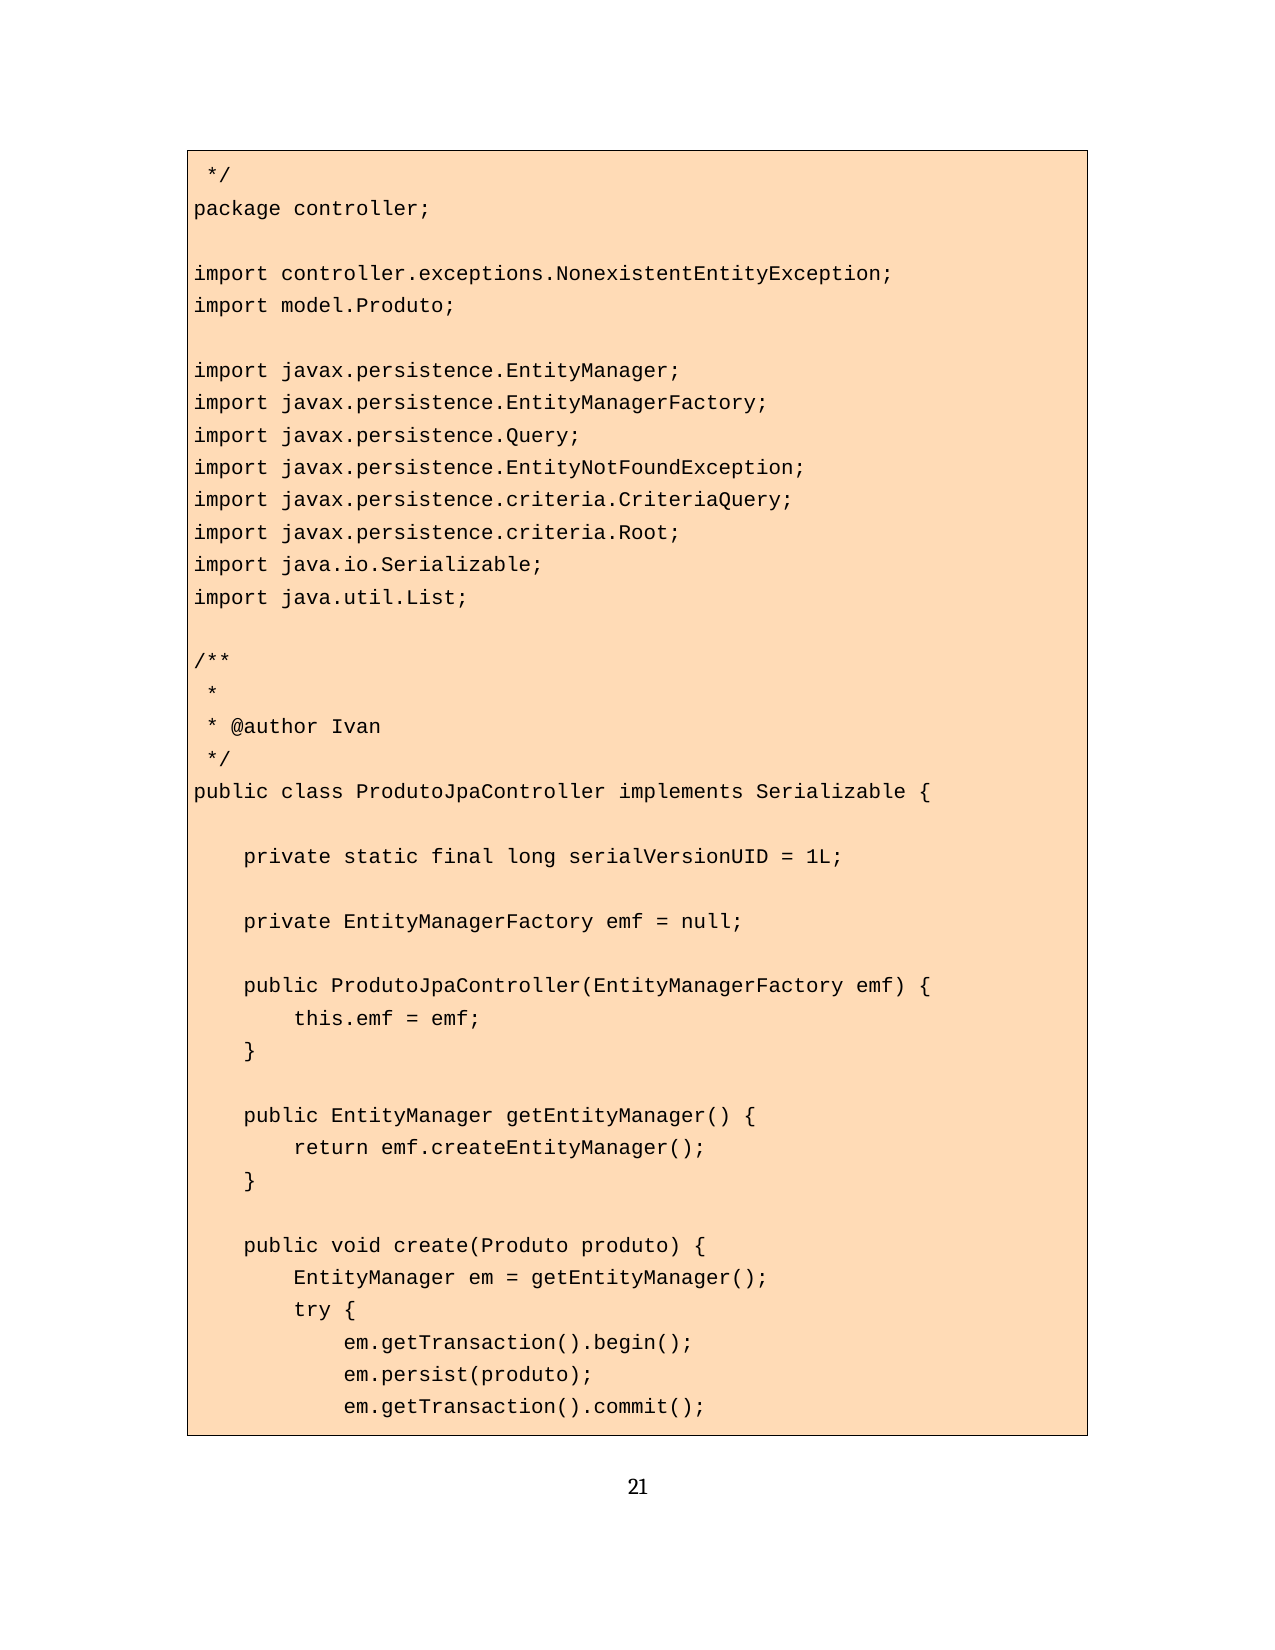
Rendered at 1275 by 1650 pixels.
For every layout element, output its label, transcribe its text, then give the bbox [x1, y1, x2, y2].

table_header */ package controller; import controller.exceptions.NonexistentEntityException; import model.Produto; import javax.persistence.EntityManager; import javax.persistence.EntityManagerFactory; import javax.persistence.Query; import javax.persistence.EntityNotFoundException; import javax.persistence.criteria.CriteriaQuery; import javax.persistence.criteria.Root; import java.io.Serializable; import java.util.List; /** * * @author Ivan */ public class ProdutoJpaController implements Serializable { private static final long serialVersionUID = 1L; private EntityManagerFactory emf = null; public ProdutoJpaController(EntityManagerFactory emf) { this.emf = emf; } public EntityManager getEntityManager() { return emf.createEntityManager(); } public void create(Produto produto) { EntityManager em = getEntityManager(); try { em.getTransaction().begin(); em.persist(produto); em.getTransaction().commit(); [188, 151, 1087, 1435]
